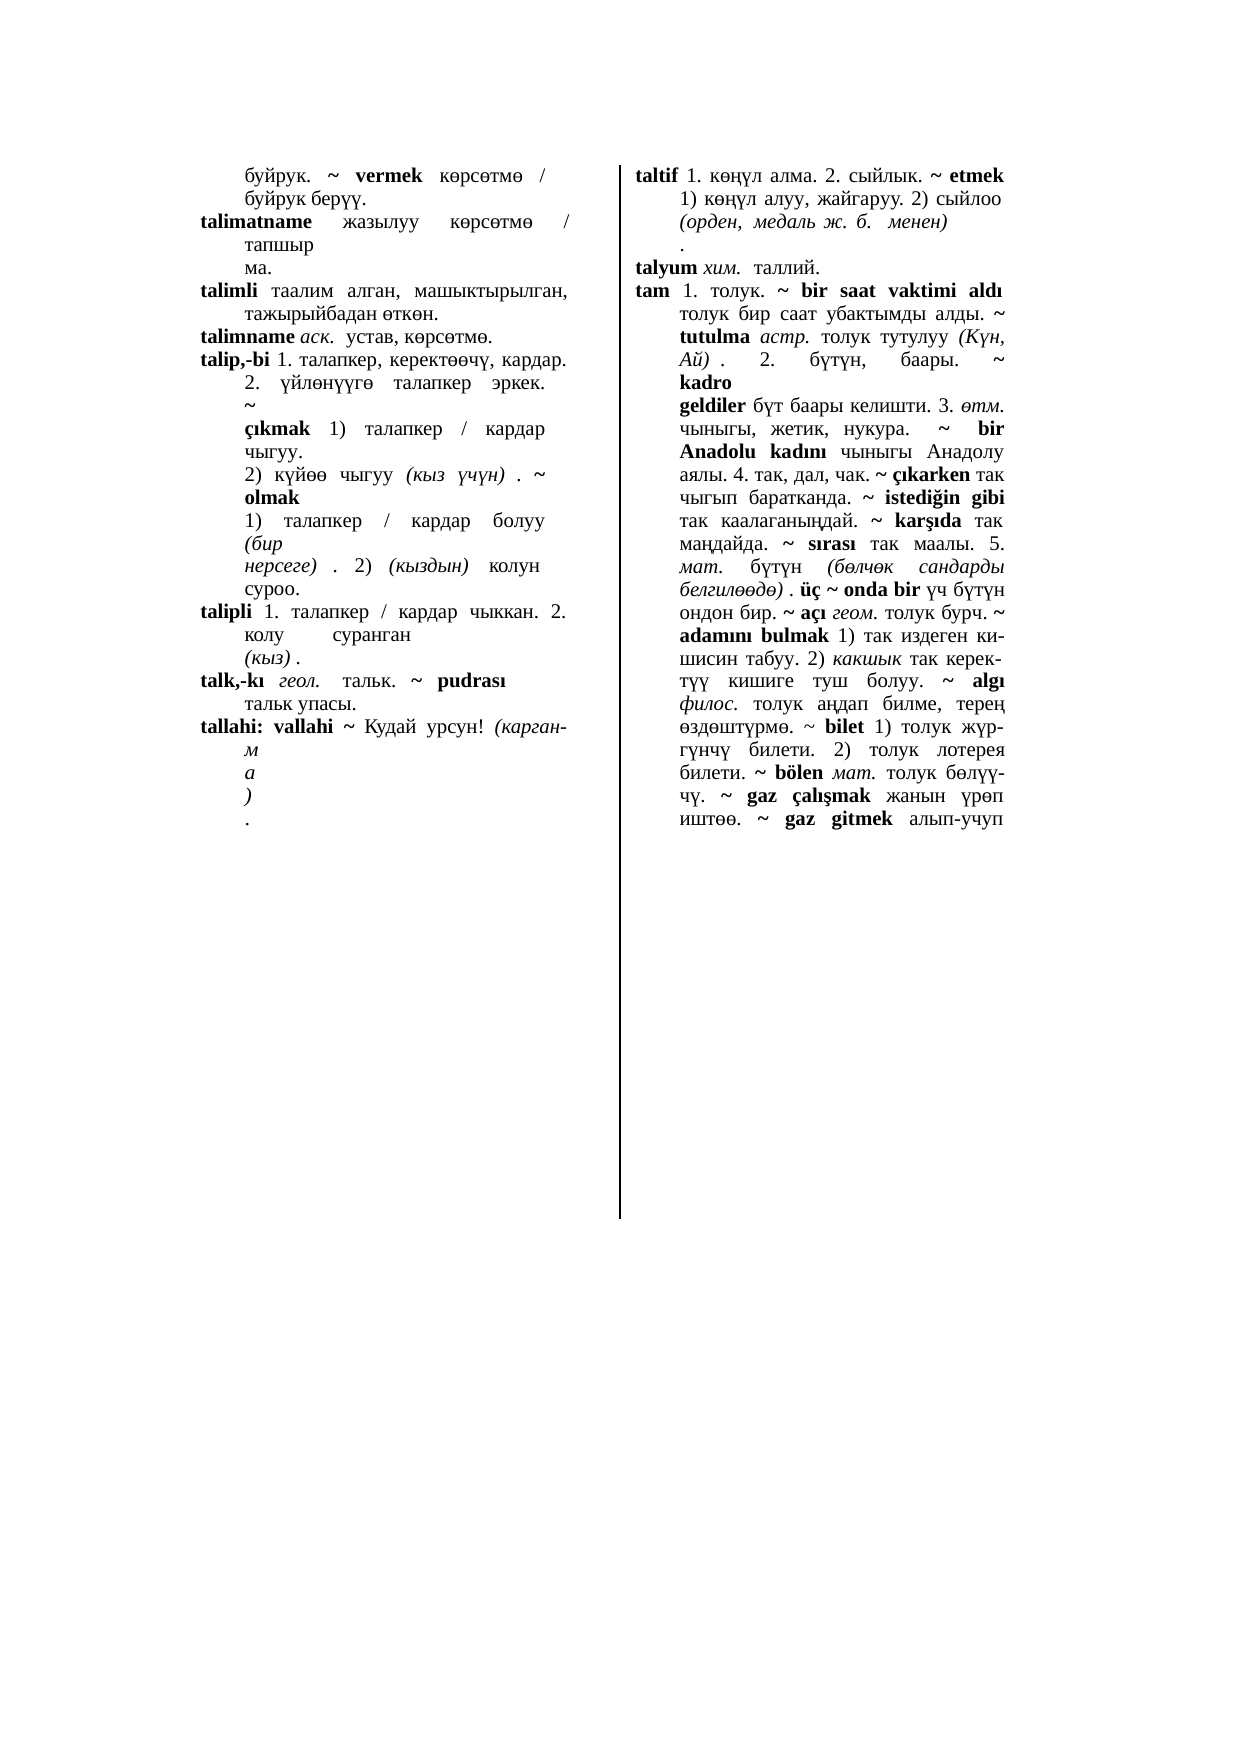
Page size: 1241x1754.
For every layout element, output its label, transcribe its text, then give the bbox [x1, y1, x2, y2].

text тапшырма. [244, 233, 318, 279]
text буйрук. ~ vermek көрсөтмө / буйрук берүү. [244, 164, 545, 210]
text 2. үйлөнүүгө талапкер эркек. ~ [244, 371, 545, 417]
text talk,-kı геол. тальк. ~ pudrası тальк упасы. [200, 669, 545, 715]
text talipli 1. талапкер / кардар чыккан. 2. [200, 601, 577, 623]
text (орден, медаль ж. б. менен) . [679, 210, 947, 256]
text 2) күйөө чыгуу (кыз үчүн) . ~ olmak [244, 463, 545, 509]
text talyum хим. таллий. [635, 256, 1036, 279]
text колу суранган (кыз) . [244, 623, 411, 669]
text ондон бир. ~ açı геом. толук бурч. ~ adamını bulmak 1) так издеген ки- шисин табуу. 2) какшык так керек- [679, 601, 1005, 669]
text talimli таалим алган, машыктырылган, тажырыйбадан өткөн. [200, 279, 606, 325]
text taltif 1. көңүл алма. 2. сыйлык. ~ etmek [635, 164, 1036, 187]
text маңдайда. ~ sırası так маалы. 5. мат. бүтүн (бөлчөк сандарды белгилөөдө) . üç ~ onda bir үч бүтүн [679, 532, 1005, 601]
text çıkmak 1) талапкер / кардар чыгуу. [244, 417, 545, 463]
text гүнчү билети. 2) толук лотерея билети. ~ bölen мат. толук бөлүү- чү. ~ gaz çalışmak жанын үрөп [679, 738, 1005, 807]
text tallahi: vallahi ~ Кудай урсун! (карган- [200, 715, 577, 738]
text talimname аск. устав, көрсөтмө. [200, 325, 606, 348]
text аялы. 4. так, дал, чак. ~ çıkarken так чыгып баратканда. ~ istediğin gibi так каалаганыңдай. ~ karşıda так [679, 463, 1005, 532]
text talimatname жазылуу көрсөтмө / [200, 210, 606, 233]
text geldiler бүт баары келишти. 3. өтм. чыныгы, жетик, нукура. ~ bir Anadolu kadını чыныгы Анадолу [679, 394, 1005, 463]
text нерсеге) . 2) (кыздын) колун суроо. [244, 554, 540, 601]
text түү кишиге туш болуу. ~ algı филос. толук аңдап билме, терең өздөштүрмө. ~ bilet 1) толук жүр- [679, 669, 1005, 738]
text ма) . [244, 738, 262, 830]
text 1) көңүл алуу, жайгаруу. 2) сыйлоо [679, 187, 1005, 210]
text 1) талапкер / кардар болуу (бир [244, 509, 545, 554]
text tam 1. толук. ~ bir saat vaktimi aldı [635, 279, 1033, 302]
text иштөө. ~ gaz gitmek алып-учуп [679, 807, 1004, 830]
text толук бир саат убактымды алды. ~ tutulma астр. толук тутулуу (Күн, Ай) . 2. бүтүн, баары. ~ kadro [679, 302, 1005, 394]
text talip,-bi 1. талапкер, керектөөчү, кардар. [200, 348, 606, 371]
